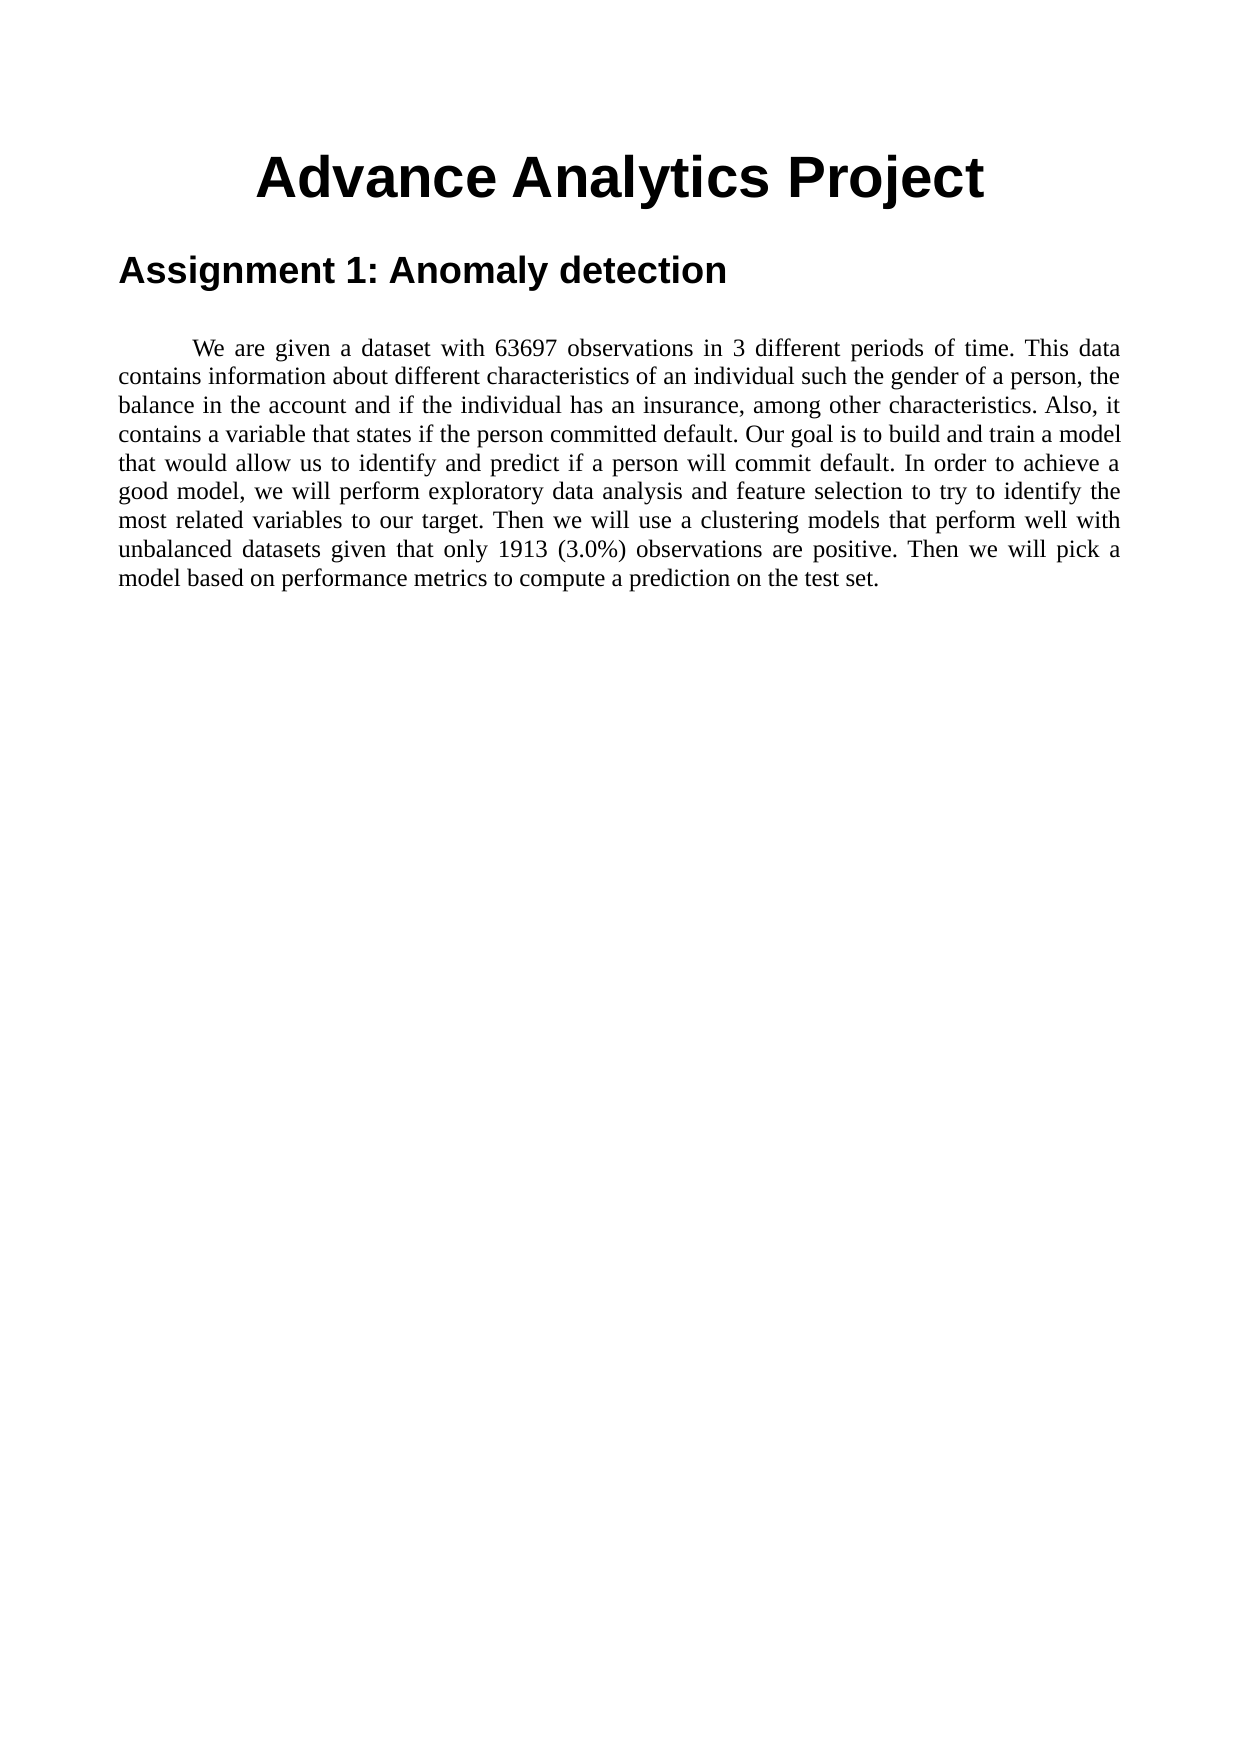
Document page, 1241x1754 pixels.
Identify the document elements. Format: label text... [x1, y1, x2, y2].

subtitle Assignment 1: Anomaly detection [118, 248, 1122, 291]
text We are given a dataset with 63697 observations in 3 different periods of time. This data contains information about different characteristics of an individual such the gender of a person, the balance in the account and if the individual has an insurance, among other characteristics. Also, it contains a variable that states if the person committed default. Our goal is to build and train a model that would allow us to identify and predict if a person will commit default. In order to achieve a good model, we will perform exploratory data analysis and feature selection to try to identify the most related variables to our target. Then we will use a clustering models that perform well with unbalanced datasets given that only 1913 (3.0%) observations are positive. Then we will pick a model based on performance metrics to compute a prediction on the test set. [118, 333, 1122, 591]
title Advance Analytics Project [118, 143, 1122, 210]
